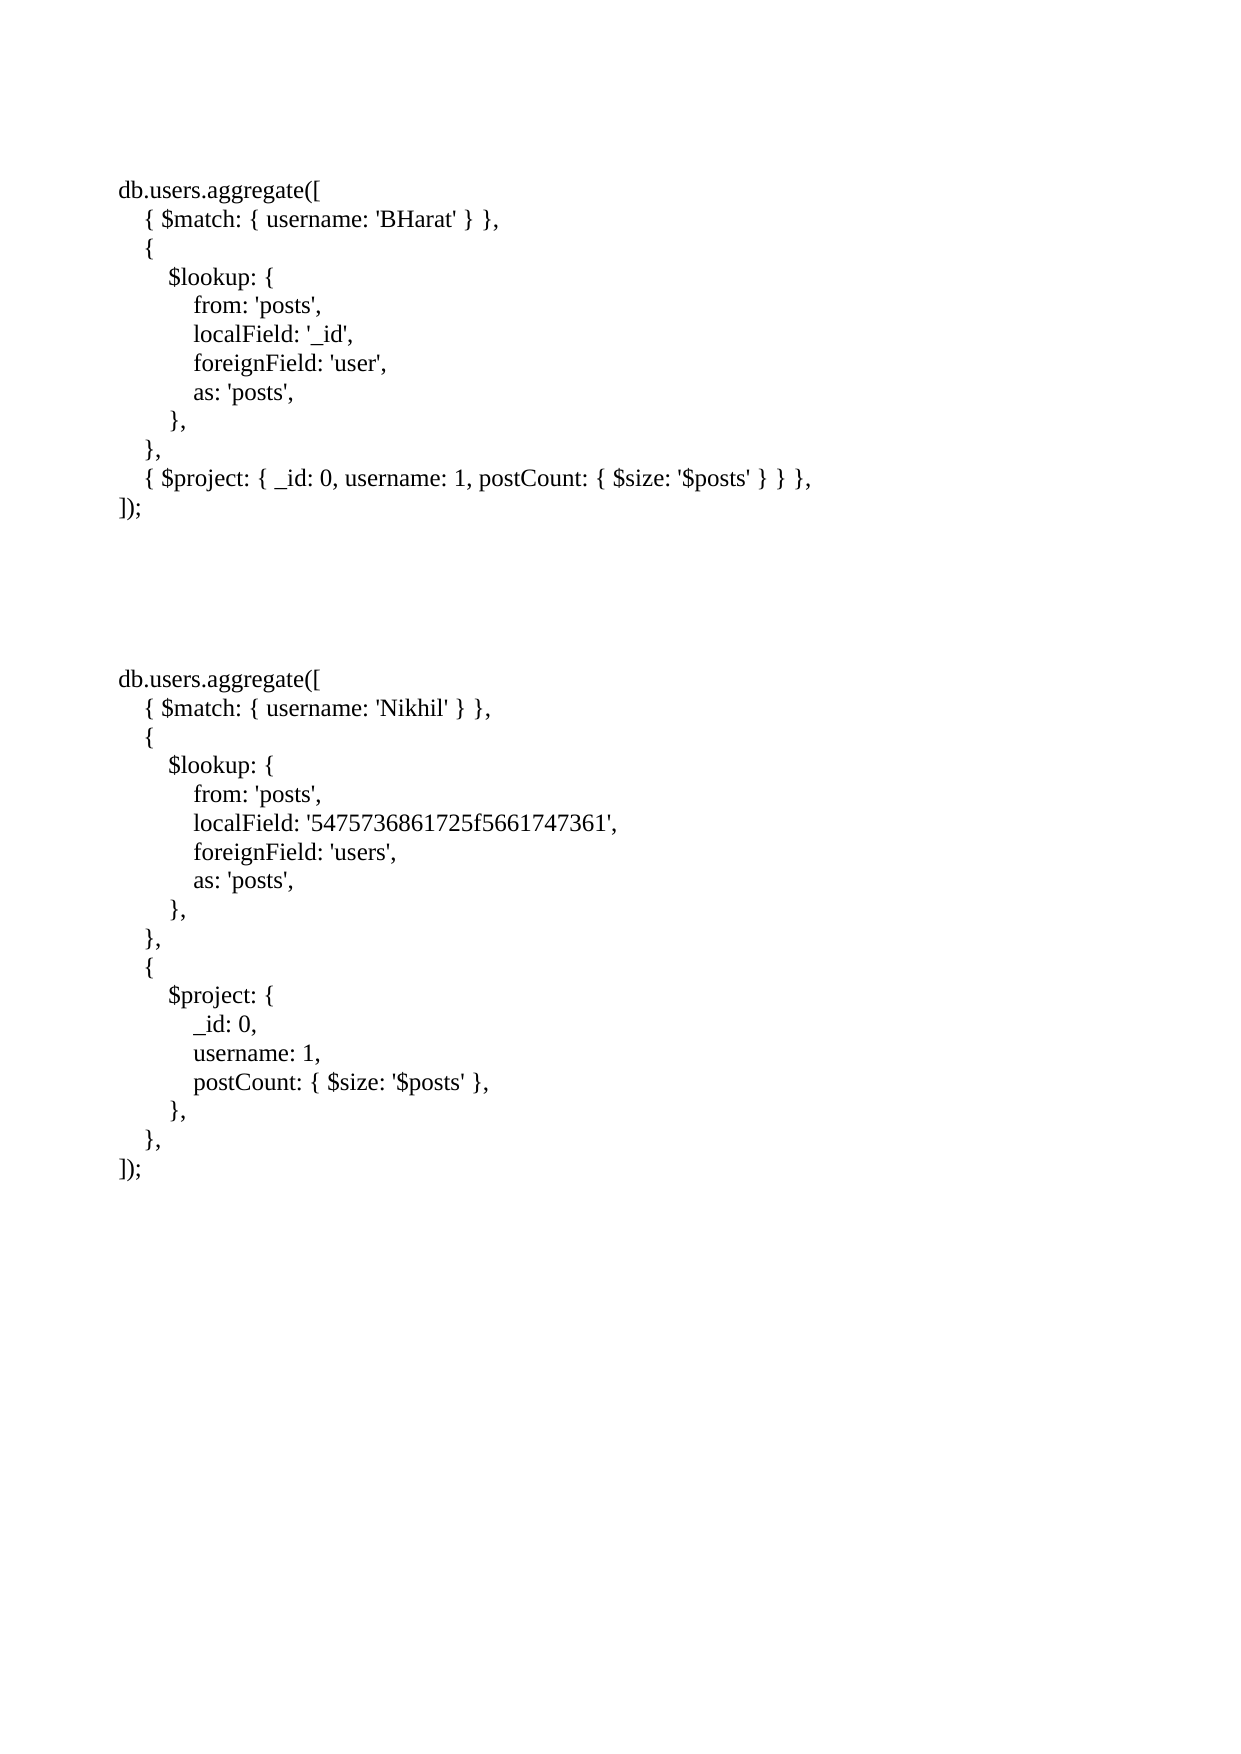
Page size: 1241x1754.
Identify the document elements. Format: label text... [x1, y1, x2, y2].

text }, [118, 1096, 1122, 1124]
text }, [118, 1124, 1122, 1153]
text username: 1, [118, 1038, 1122, 1067]
text }, [118, 923, 1122, 952]
text { $match: { username: 'Nikhil' } }, [118, 693, 1122, 722]
text ]); [118, 1153, 1122, 1182]
text }, [118, 434, 1122, 463]
text $lookup: { [118, 262, 1122, 291]
text as: 'posts', [118, 377, 1122, 406]
text }, [118, 894, 1122, 923]
text db.users.aggregate([ [118, 664, 1122, 693]
text from: 'posts', [118, 291, 1122, 319]
text $lookup: { [118, 751, 1122, 779]
text { $match: { username: 'BHarat' } }, [118, 204, 1122, 233]
text $project: { [118, 981, 1122, 1009]
text { [118, 952, 1122, 981]
text { $project: { _id: 0, username: 1, postCount: { $size: '$posts' } } }, [118, 463, 1122, 492]
text foreignField: 'user', [118, 348, 1122, 377]
text localField: '5475736861725f5661747361', [118, 808, 1122, 837]
text }, [118, 406, 1122, 434]
text { [118, 722, 1122, 751]
text { [118, 233, 1122, 262]
text foreignField: 'users', [118, 837, 1122, 866]
text as: 'posts', [118, 866, 1122, 894]
text ]); [118, 492, 1122, 521]
text postCount: { $size: '$posts' }, [118, 1067, 1122, 1096]
text from: 'posts', [118, 779, 1122, 808]
text _id: 0, [118, 1009, 1122, 1038]
text localField: '_id', [118, 319, 1122, 348]
text db.users.aggregate([ [118, 176, 1122, 204]
